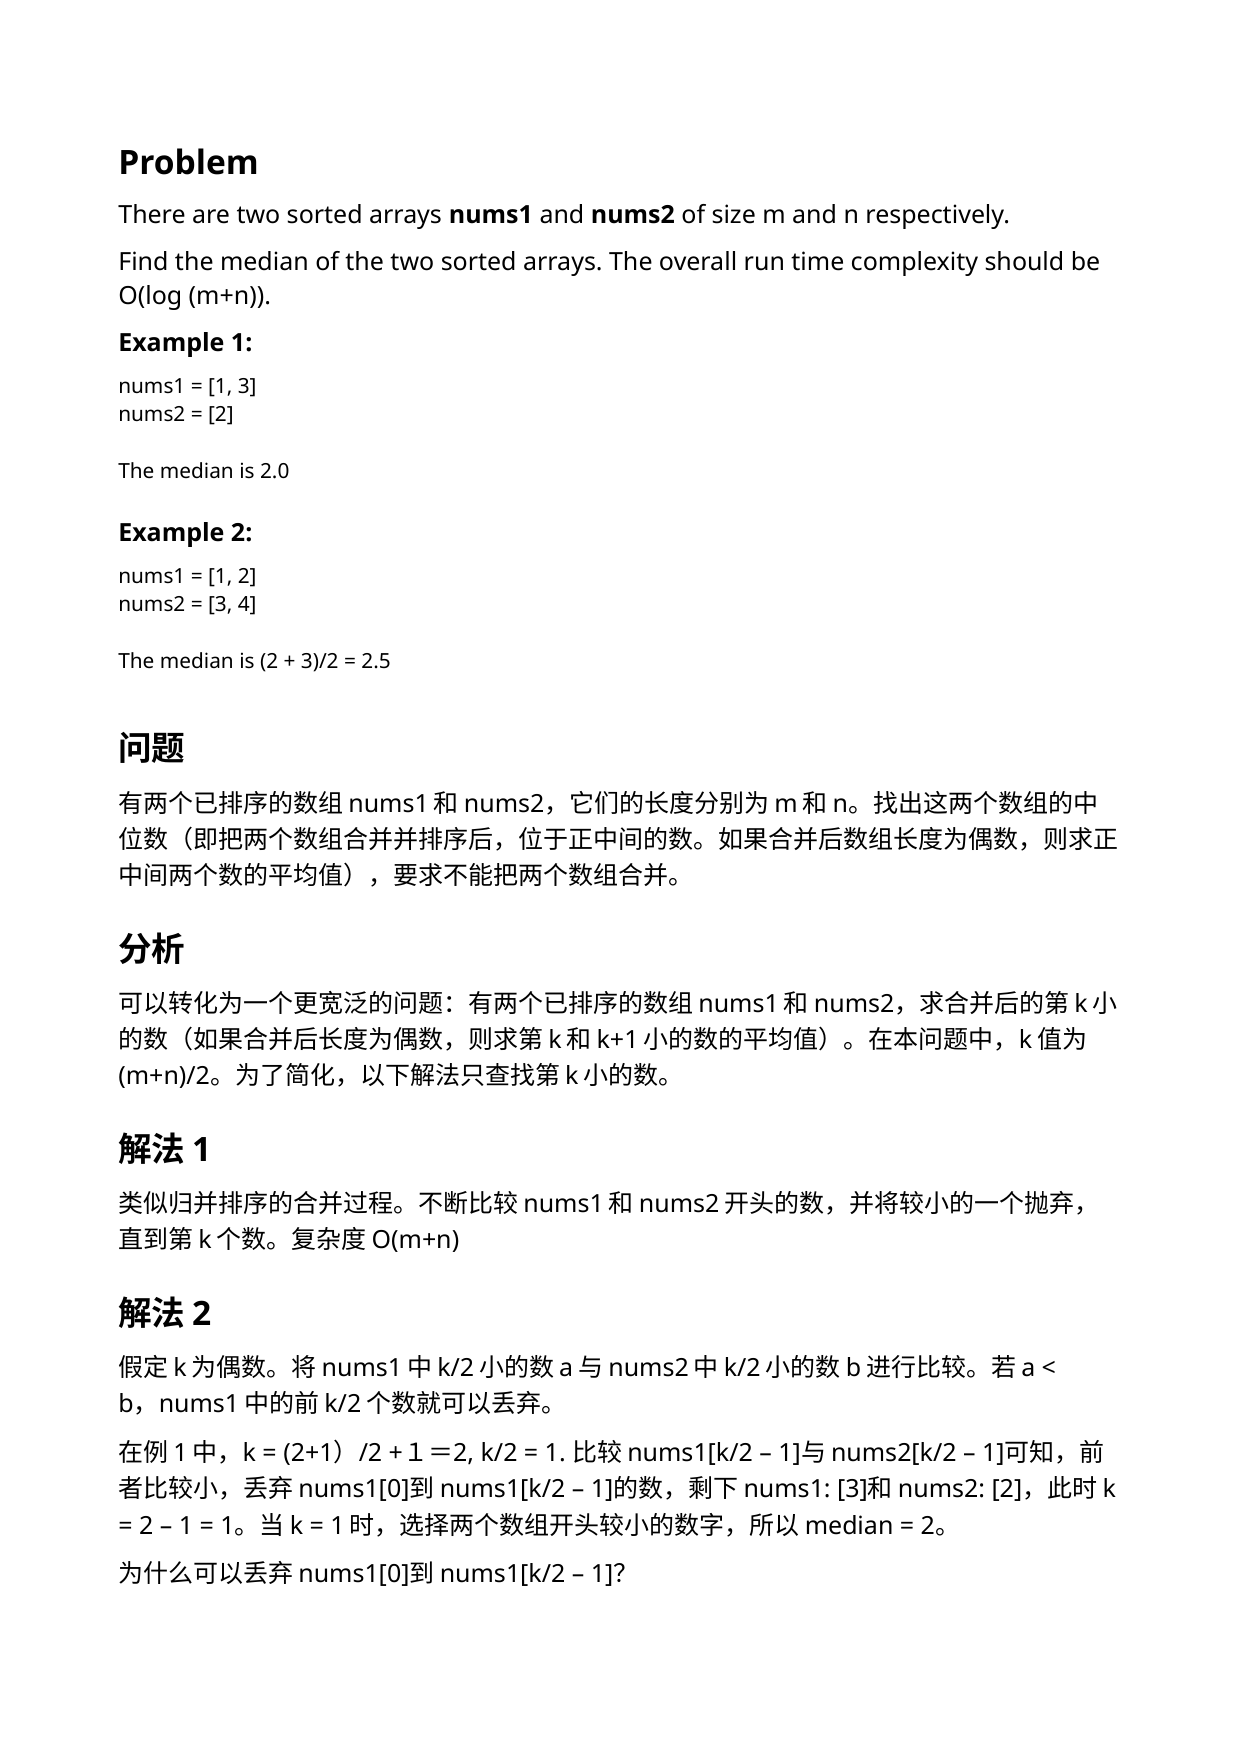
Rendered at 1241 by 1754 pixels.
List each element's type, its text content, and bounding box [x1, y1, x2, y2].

text 假定k为偶数。将nums1中k/2小的数a与nums2中k/2小的数b进行比较。若a < b，nums1中的前k/2个数就可以丢弃。 [118, 1348, 1122, 1420]
text nums1 = [1, 3] [118, 371, 1122, 399]
text Example 2: [118, 514, 1122, 548]
text The median is 2.0 [118, 456, 1122, 485]
subtitle 分析 [118, 925, 1122, 971]
subtitle 解法2 [118, 1289, 1122, 1335]
subtitle Problem [118, 139, 1122, 185]
subtitle 问题 [118, 725, 1122, 771]
text Example 1: [118, 324, 1122, 358]
text 为什么可以丢弃nums1[0]到nums1[k/2 – 1]？ [118, 1554, 1122, 1590]
text The median is (2 + 3)/2 = 2.5 [118, 646, 1122, 674]
text 类似归并排序的合并过程。不断比较nums1和nums2开头的数，并将较小的一个抛弃，直到第k个数。复杂度O(m+n) [118, 1184, 1122, 1256]
text 可以转化为一个更宽泛的问题：有两个已排序的数组nums1和nums2，求合并后的第k小的数（如果合并后长度为偶数，则求第k和k+1小的数的平均值）。在本问题中，k值为(m+n)/2。为了简化，以下解法只查找第k小的数。 [118, 983, 1122, 1092]
text 在例1中，k = (2+1）/2 +１＝2, k/2 = 1. 比较nums1[k/2 – 1]与nums2[k/2 – 1]可知，前者比较小，丢弃nums1[0]到nums1[k/2 – 1]的数，剩下nums1: [3]和nums2: [2]，此时k = 2 – 1 = 1。当k = 1时，选择两个数组开头较小的数字，所以median = 2。 [118, 1433, 1122, 1541]
text Find the median of the two sorted arrays. The overall run time complexity should be O(log (m+n)). [118, 244, 1122, 312]
text There are two sorted arrays nums1 and nums2 of size m and n respectively. [118, 197, 1122, 231]
text 有两个已排序的数组nums1和nums2，它们的长度分别为m和n。找出这两个数组的中位数（即把两个数组合并并排序后，位于正中间的数。如果合并后数组长度为偶数，则求正中间两个数的平均值），要求不能把两个数组合并。 [118, 783, 1122, 892]
text nums1 = [1, 2] [118, 561, 1122, 589]
subtitle 解法1 [118, 1125, 1122, 1171]
text nums2 = [2] [118, 399, 1122, 428]
text nums2 = [3, 4] [118, 589, 1122, 618]
